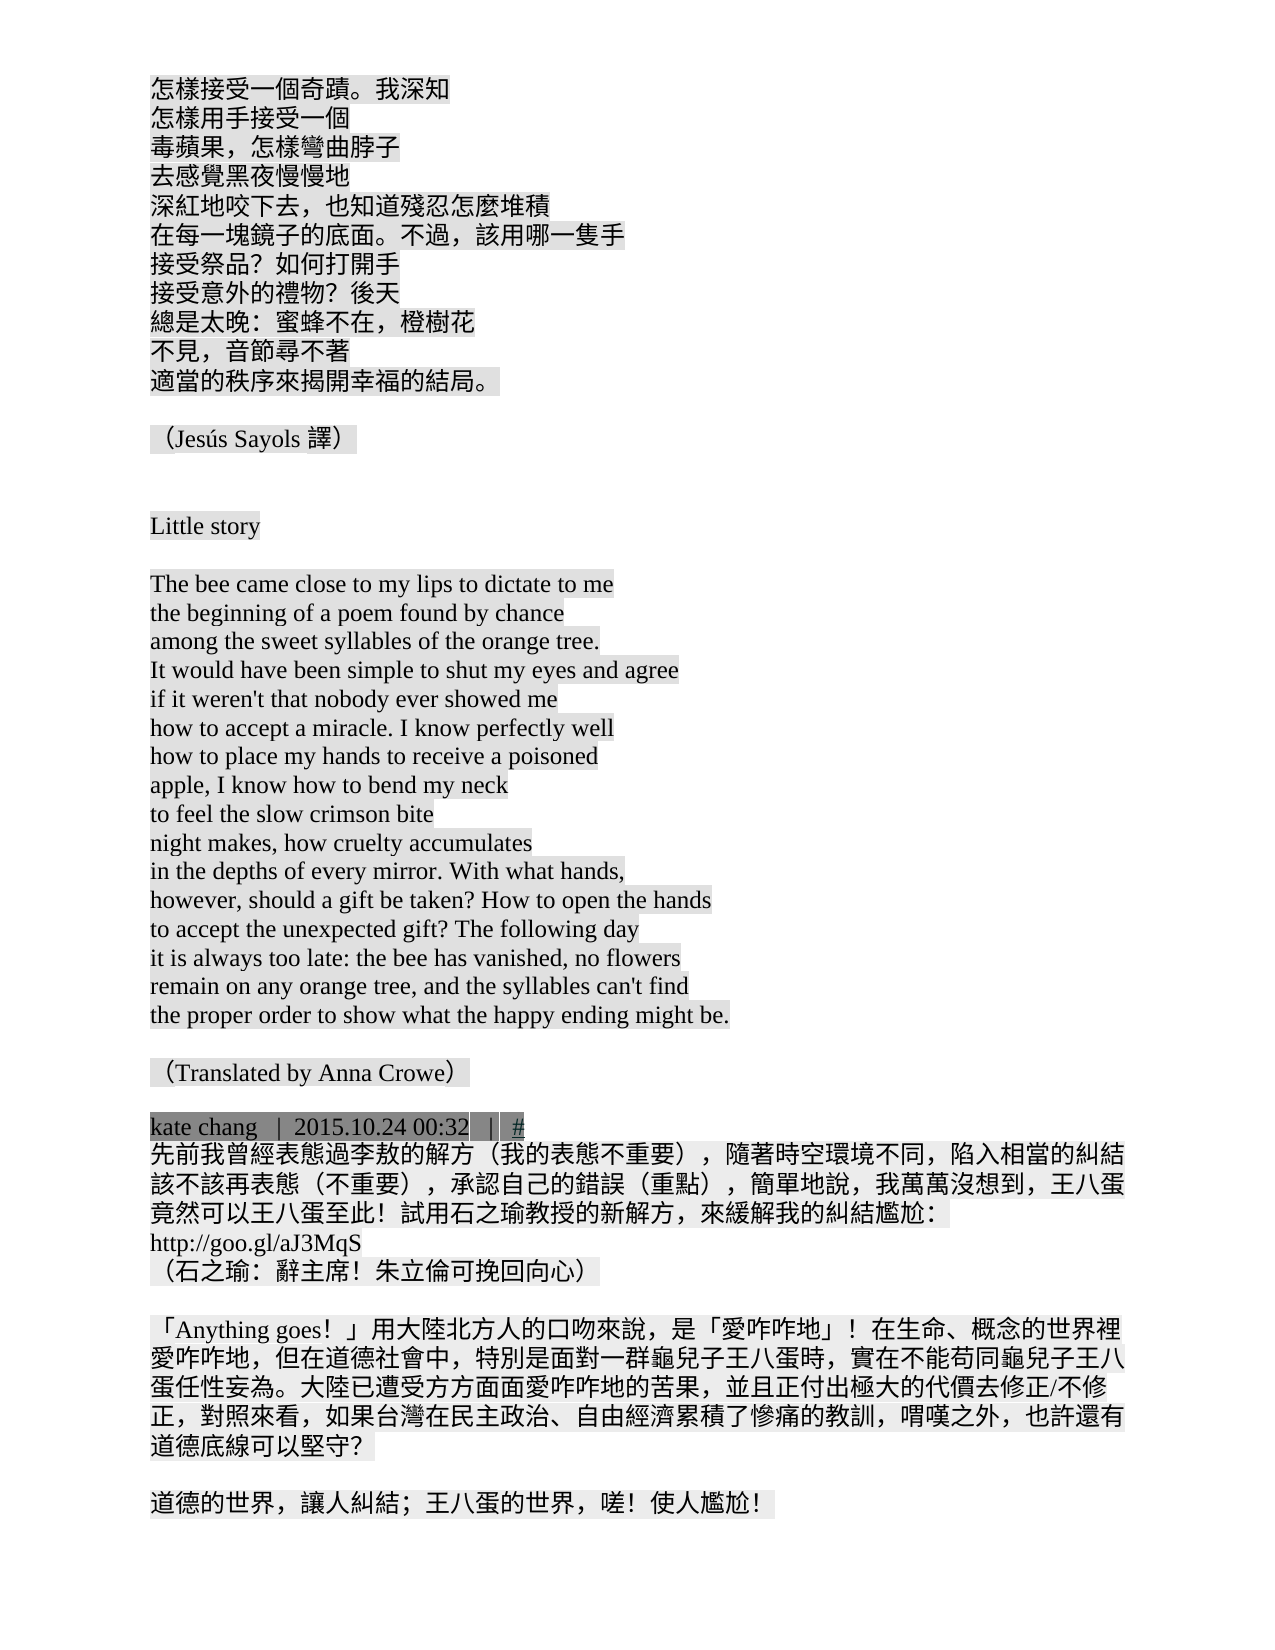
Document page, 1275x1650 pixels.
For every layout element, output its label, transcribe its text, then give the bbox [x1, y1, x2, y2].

text kate chang | 2015.10.24 00:32 | # [150, 1112, 1125, 1141]
text 怎樣接受一個奇蹟。我深知 怎樣用手接受一個 毒蘋果，怎樣彎曲脖子 去感覺黑夜慢慢地 深紅地咬下去，也知道殘忍怎麼堆積 在每一塊鏡子的底面。不過，該用哪一隻手 接受祭品？如何打開手 接受意外的禮物？後天 總是太晚：蜜蜂不在，橙樹花 不見，音節尋不著 適當的秩序來揭開幸福的結局。 （Jesús Sayols 譯） Little story The bee came close to my lips to dictate to me the beginning of a poem found by chance among the sweet syllables of the orange tree. It would have been simple to shut my eyes and agree if it weren't that nobody ever showed me how to accept a miracle. I know perfectly well how to place my hands to receive a poisoned apple, I know how to bend my neck to feel the slow crimson bite night makes, how cruelty accumulates in the depths of every mirror. With what hands, however, should a gift be taken? How to open the hands to accept the unexpected gift? The following day it is always too late: the bee has vanished, no flowers remain on any orange tree, and the syllables can't find the proper order to show what the happy ending might be. （Translated by Anna Crowe） [150, 75, 1125, 1087]
text 先前我曾經表態過李敖的解方（我的表態不重要），隨著時空環境不同，陷入相當的糾結該不該再表態（不重要），承認自己的錯誤（重點），簡單地說，我萬萬沒想到，王八蛋竟然可以王八蛋至此！試用石之瑜教授的新解方，來緩解我的糾結尷尬： http://goo.gl/aJ3MqS （石之瑜：辭主席！朱立倫可挽回向心） 「Anything goes！」用大陸北方人的口吻來說，是「愛咋咋地」！在生命、概念的世界裡愛咋咋地，但在道德社會中，特別是面對一群龜兒子王八蛋時，實在不能苟同龜兒子王八蛋任性妄為。大陸已遭受方方面面愛咋咋地的苦果，並且正付出極大的代價去修正/不修正，對照來看，如果台灣在民主政治、自由經濟累積了慘痛的教訓，喟嘆之外，也許還有道德底線可以堅守？ 道德的世界，讓人糾結；王八蛋的世界，嗟！使人尷尬！ [150, 1141, 1125, 1547]
